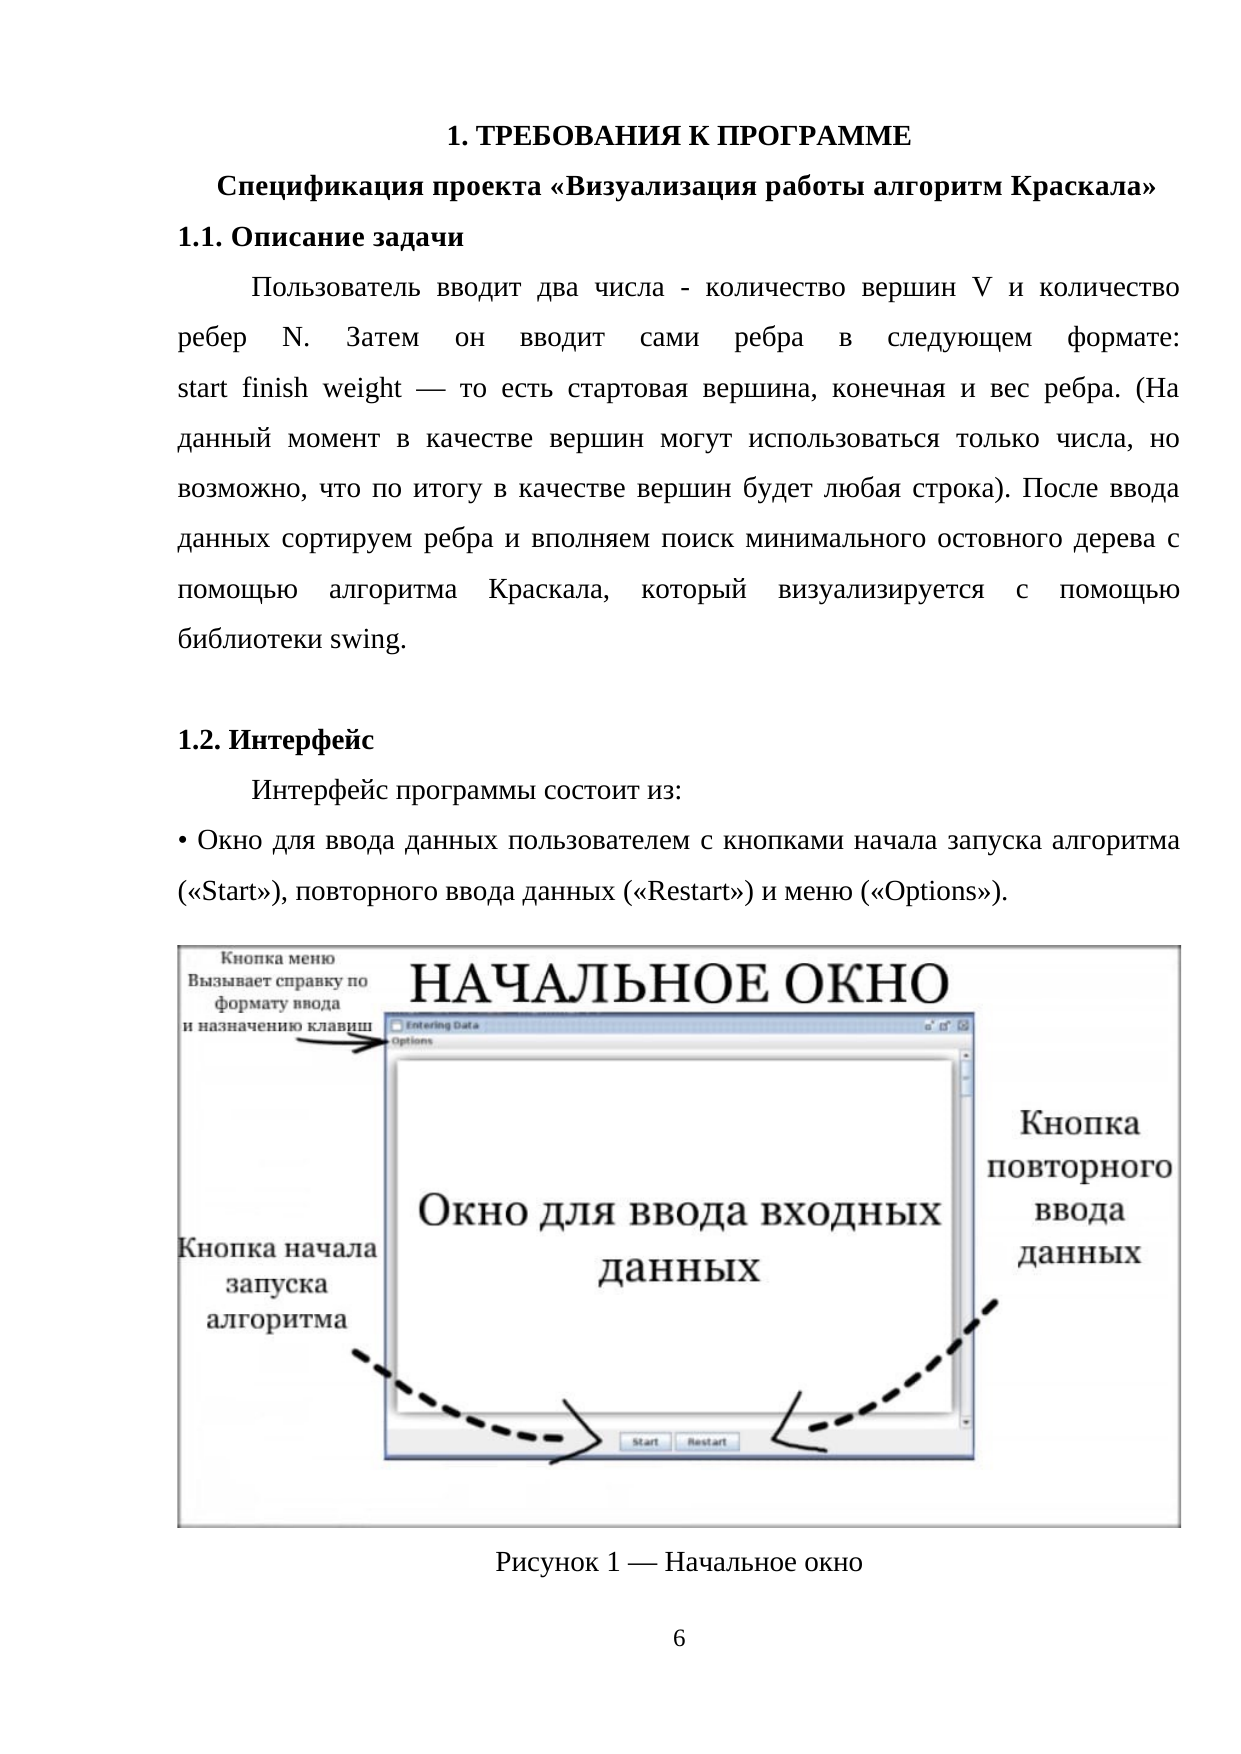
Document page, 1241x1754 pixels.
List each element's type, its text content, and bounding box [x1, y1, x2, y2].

text 1.2. Интерфейс [177, 722, 1181, 755]
text Спецификация проекта «Визуализация работы алгоритм Краскала» [177, 168, 1181, 202]
text Интерфейс программы состоит из: [177, 772, 1181, 806]
text Рисунок 1 — Начальное окно [177, 1528, 1181, 1578]
text 1.1. Описание задачи [177, 219, 1181, 252]
picture [177, 945, 1182, 1528]
text Пользователь вводит два числа - количество вершин V и количество ребер N. Затем он вводит сами ребра в следующем формате: start finish weight — то есть стартовая вершина, конечная и вес ребра. (На данный момент в качестве вершин могут использоваться только числа, но возможно, что по итогу в качестве вершин будет любая строка). После ввода данных сортируем ребра и вполняем поиск минимального остовного дерева с помощью алгоритма Краскала, который визуализируется с помощью библиотеки swing. [177, 269, 1181, 655]
text 1. ТРЕБОВАНИЯ К ПРОГРАММЕ [177, 118, 1181, 152]
text • Окно для ввода данных пользователем с кнопками начала запуска алгоритма («Start»), повторного ввода данных («Restart») и меню («Options»). [177, 822, 1181, 906]
text [177, 923, 1181, 945]
